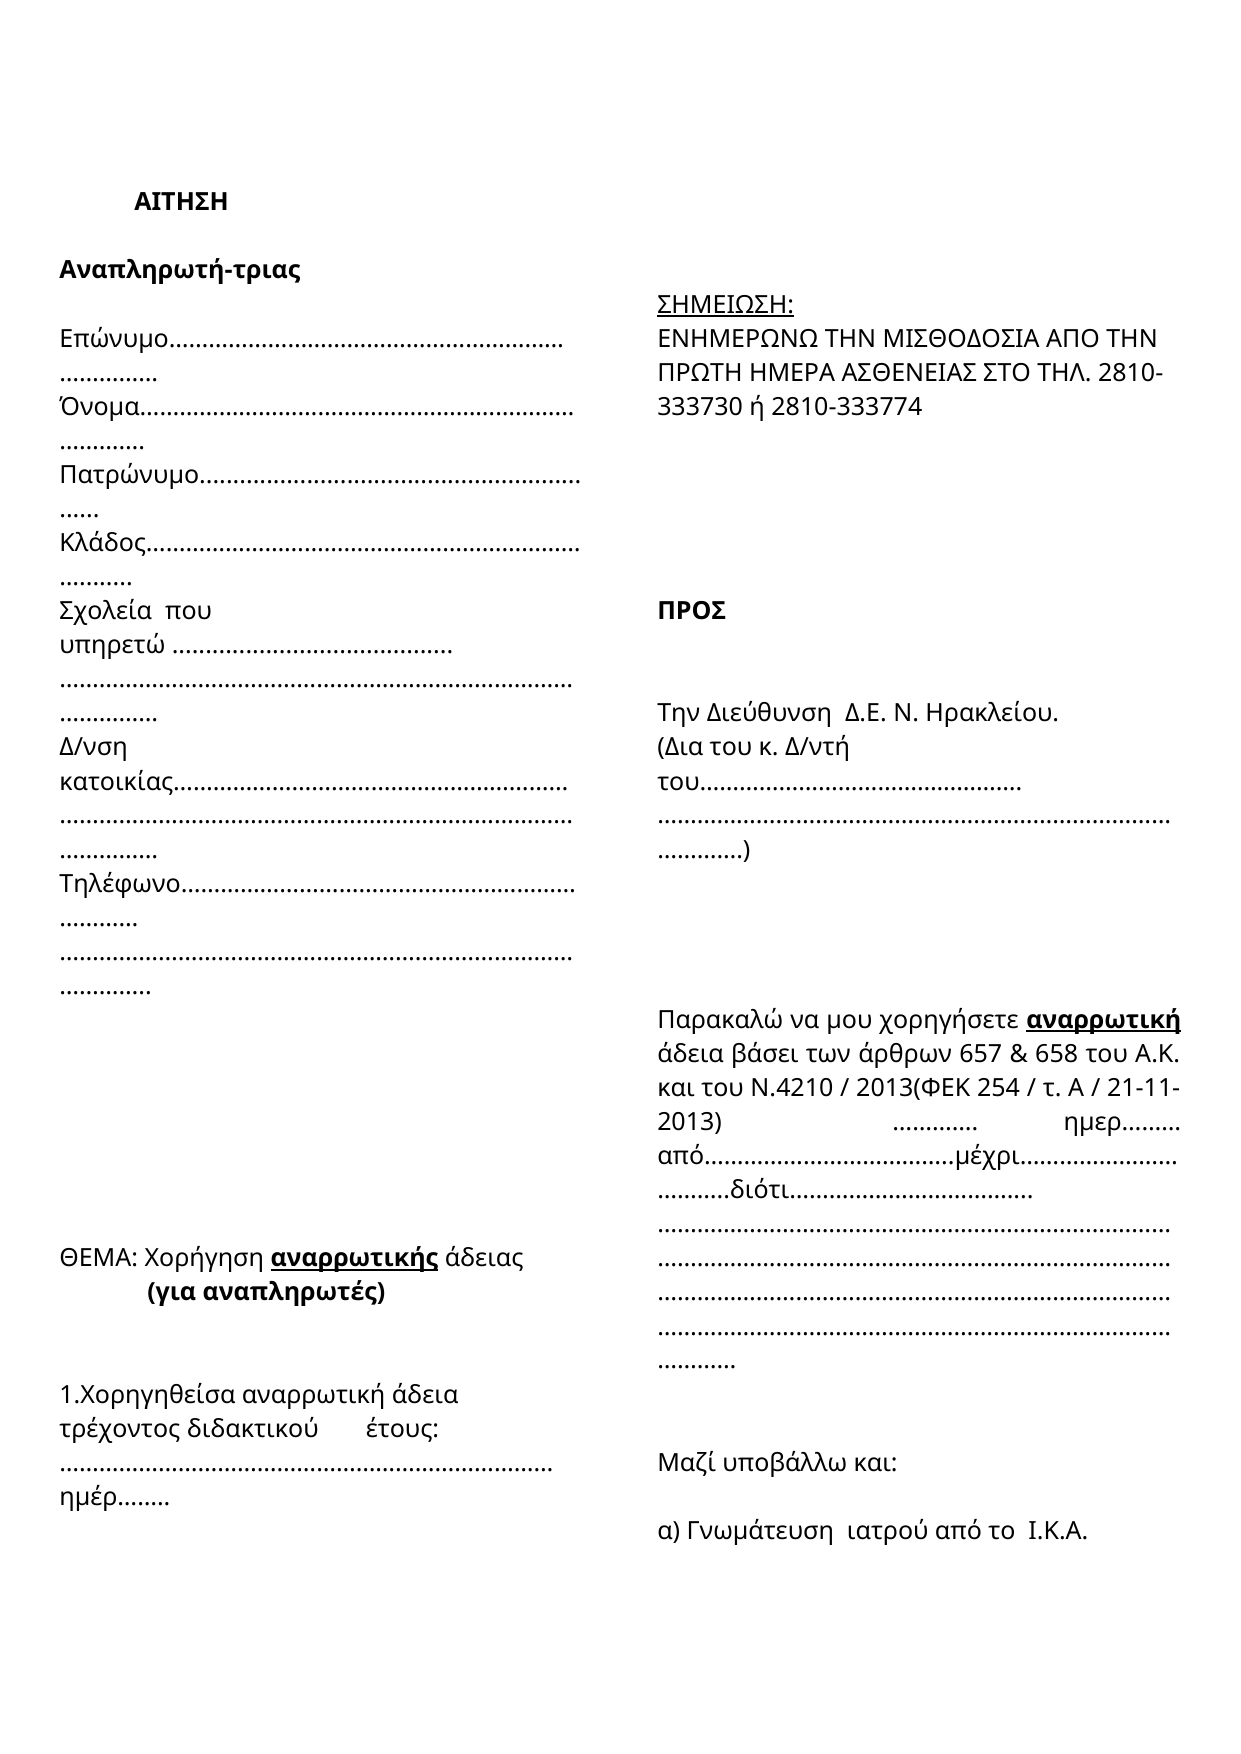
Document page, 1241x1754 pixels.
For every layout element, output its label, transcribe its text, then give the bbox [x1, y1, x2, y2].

text Παρακαλώ να μου χορηγήσετε αναρρωτική άδεια βάσει των άρθρων 657 & 658 του Α.Κ. και του Ν.4210 / 2013(ΦΕΚ 254 / τ. Α / 21-11-2013) …………. ημερ……… από………………………………..μέχρι……………………………..διότι……………………………....……………………………………………………………………………………………………………………………………………………………………………………………………………………………………………………………………………………………… [657, 1002, 1181, 1376]
text ΑΙΤΗΣΗ [59, 150, 583, 218]
text (Δια του κ. Δ/ντή του…………………………………………. [657, 729, 1181, 797]
text Κλάδος……………………………………………………………........ [59, 525, 583, 593]
text (για αναπληρωτές) [134, 1274, 583, 1308]
text ΕΝΗΜΕΡΩΝΩ ΤΗΝ ΜΙΣΘΟΔΟΣΙΑ ΑΠΟ ΤΗΝ ΠΡΩΤΗ ΗΜΕΡΑ ΑΣΘΕΝΕΙΑΣ ΣΤΟ ΤΗΛ. 2810-333730 ή 2810-333774 [657, 320, 1181, 422]
text ……………………………………………………………………………….. [59, 933, 583, 1002]
text Όνομα……………………………………………………………………. [59, 388, 583, 457]
text 1.Χορηγηθείσα αναρρωτική άδεια τρέχοντος διδακτικού έτους: [59, 1376, 583, 1444]
text Μαζί υποβάλλω και: [657, 1444, 1181, 1478]
text Πατρώνυμο............................................................... [59, 457, 583, 525]
text Τηλέφωνο……………………………………………………………… [59, 865, 583, 933]
text Την Διεύθυνση Δ.Ε. Ν. Ηρακλείου. [657, 695, 1181, 729]
text ………………………………………………………………………………… [59, 661, 583, 729]
text ΘΕΜΑ: Χορήγηση αναρρωτικής άδειας [59, 1240, 583, 1274]
text ΠΡΟΣ [657, 593, 1181, 627]
text Αναπληρωτή-τριας [59, 252, 583, 286]
text ……………………………………………………………………………….) [657, 797, 1181, 865]
text ………………………………………………………………………………… [59, 797, 583, 865]
text Σχολεία που υπηρετώ .......................................... [59, 593, 583, 661]
text Επώνυμο………………………………………………………………… [59, 320, 583, 388]
text α) Γνωμάτευση ιατρού από το Ι.Κ.Α. [657, 1512, 1181, 1547]
text ΣΗΜΕΙΩΣΗ: [657, 286, 1181, 320]
text …………………………………………………………………ημέρ…….. [59, 1444, 583, 1512]
text Δ/νση κατοικίας…………………………………………………… [59, 729, 583, 797]
